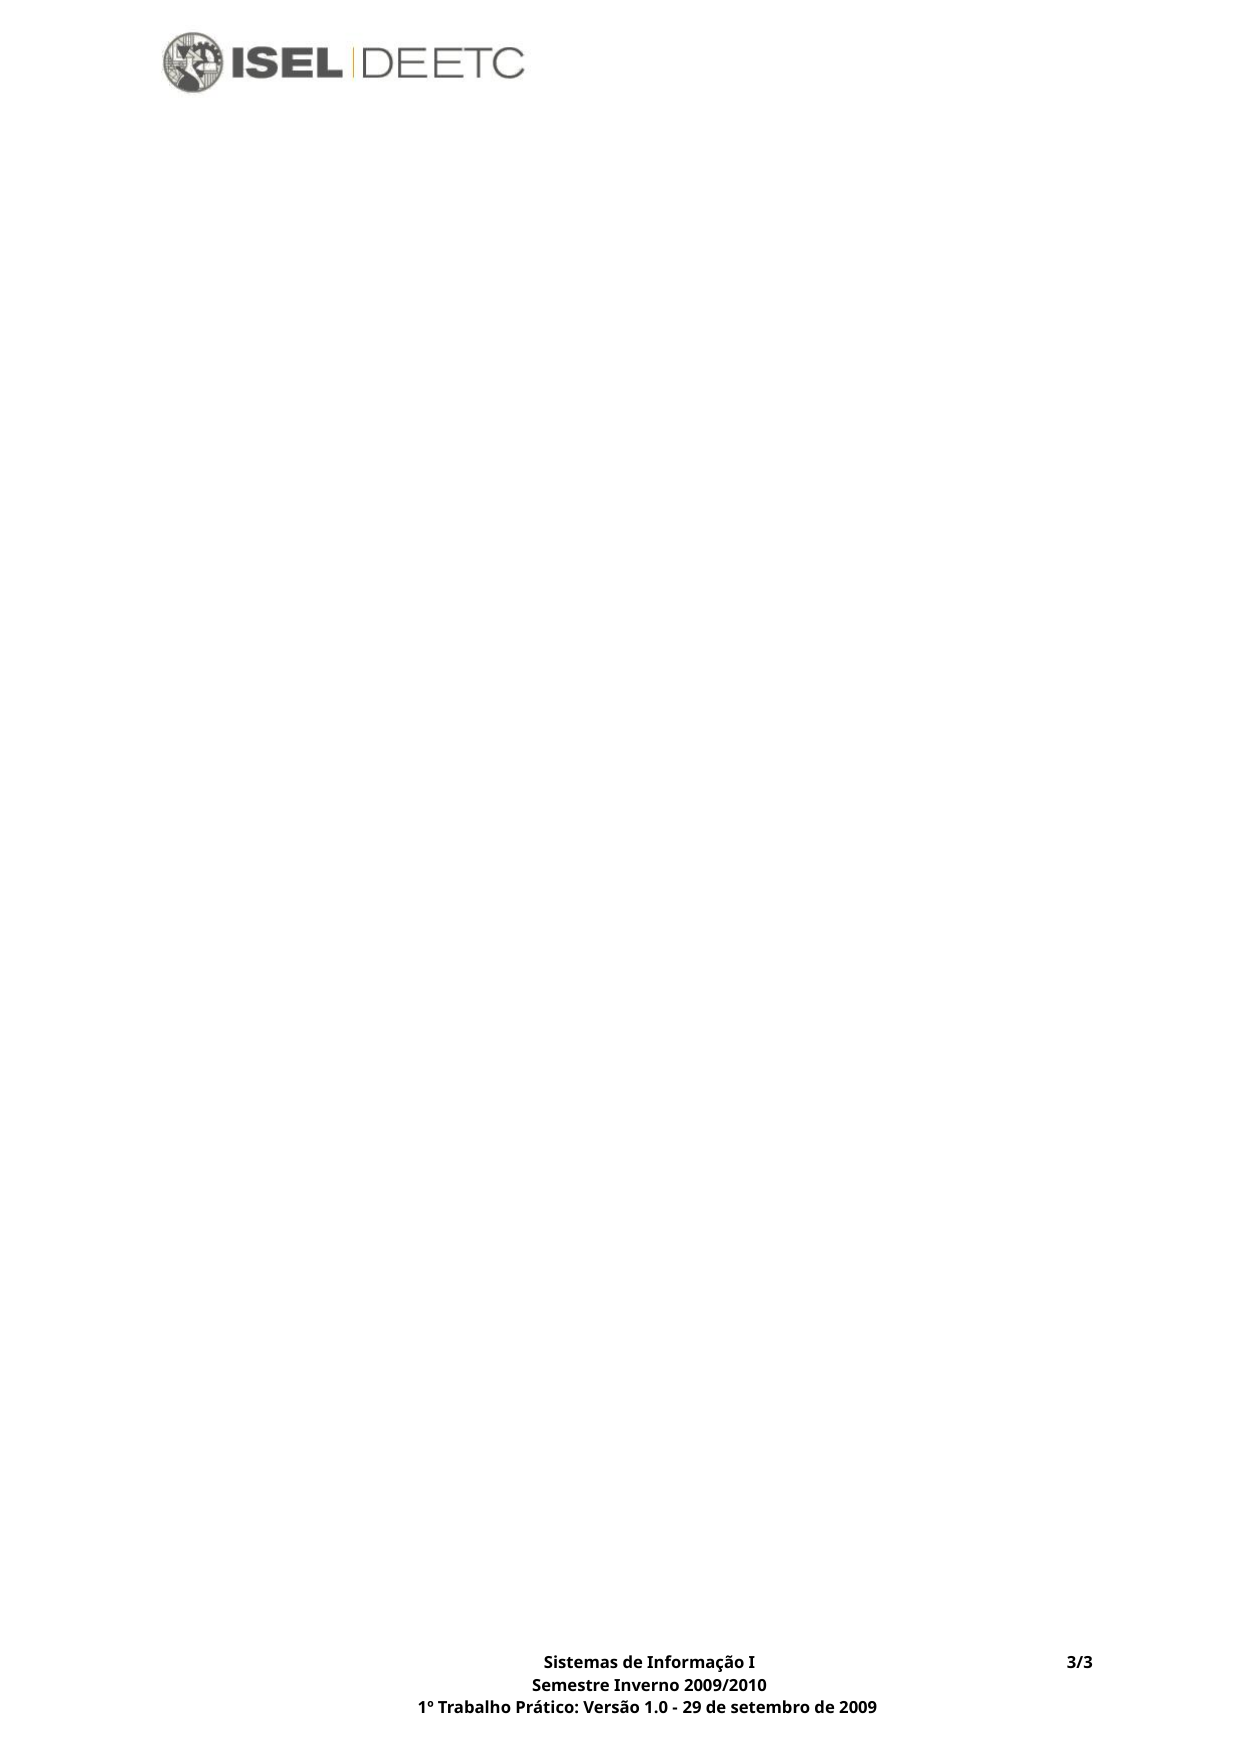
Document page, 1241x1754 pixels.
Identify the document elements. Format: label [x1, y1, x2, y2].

picture [153, 17, 555, 118]
